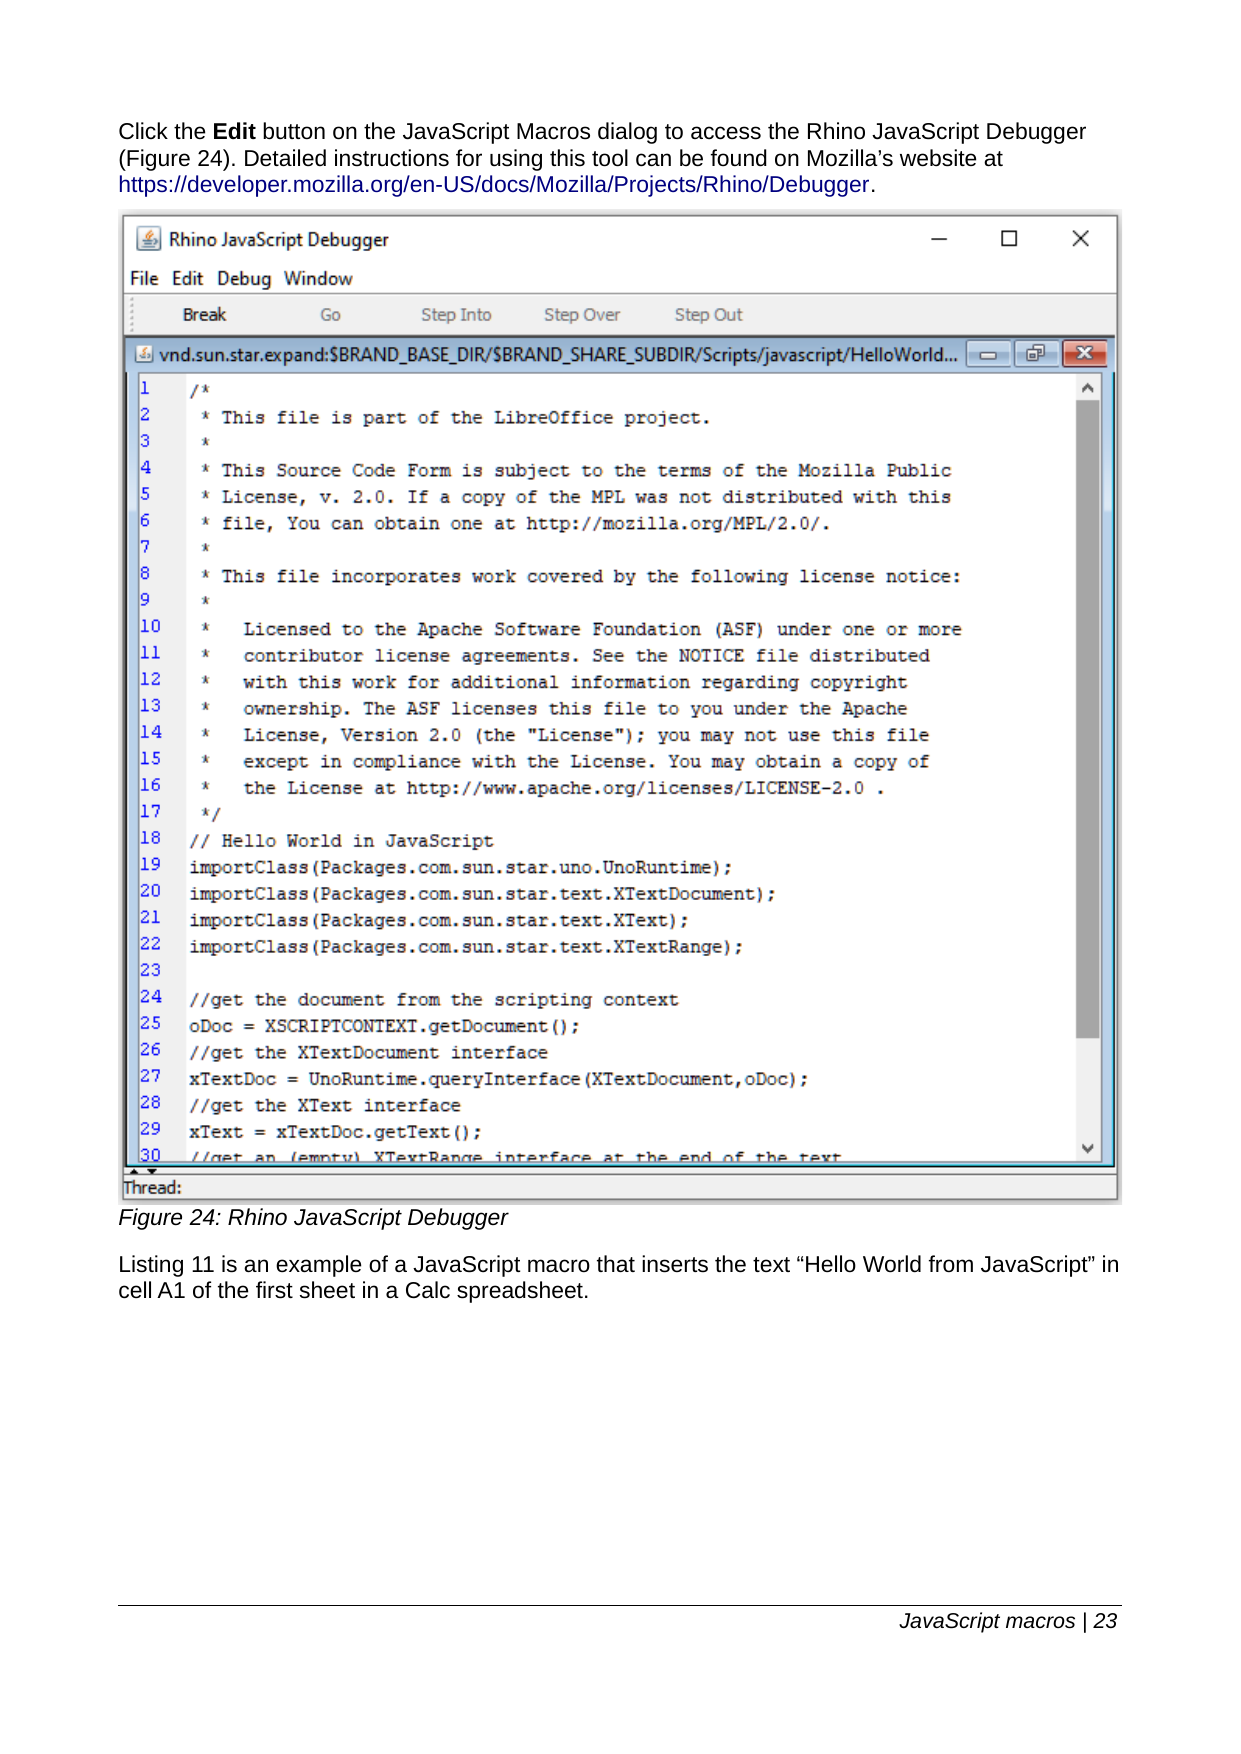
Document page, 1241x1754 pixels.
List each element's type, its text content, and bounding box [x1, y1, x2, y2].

text Click the Edit button on the JavaScript Macros dialog to access the Rhino JavaScript Debugger (Figure 24). Detailed instructions for using this tool can be found on Mozilla’s website at https://developer.mozilla.org/en-US/docs/Mozilla/Projects/Rhino/Debugger. [118, 118, 1122, 197]
text Figure 24: Rhino JavaScript Debugger [118, 1205, 1122, 1231]
text Listing 11 is an example of a JavaScript macro that inserts the text “Hello World from JavaScript” in cell A1 of the first sheet in a Calc spreadsheet. [118, 1251, 1122, 1303]
picture [118, 209, 1123, 1205]
